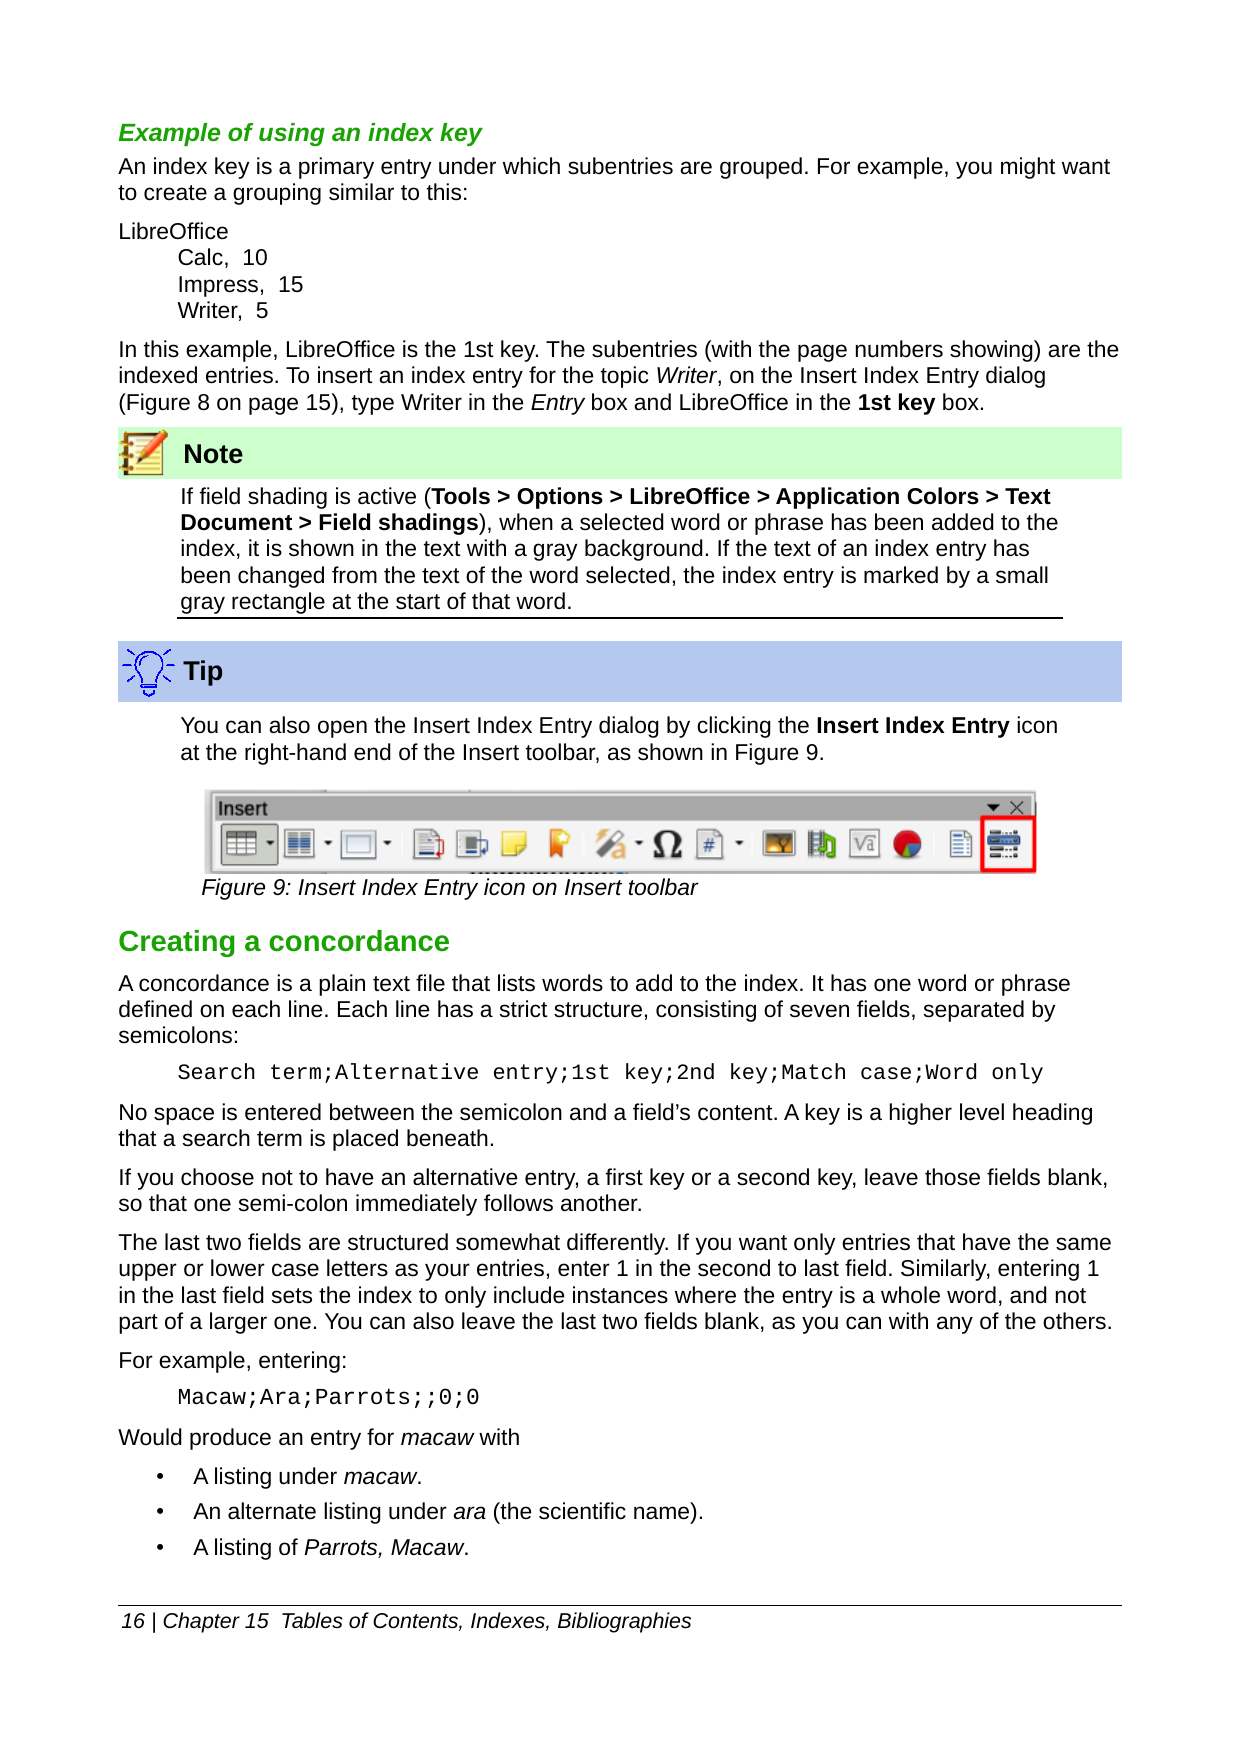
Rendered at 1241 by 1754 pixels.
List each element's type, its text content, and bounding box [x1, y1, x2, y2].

subtitle Creating a concordance [118, 924, 1122, 958]
text You can also open the Insert Index Entry dialog by clicking the Insert Index Entry icon at the right-hand end of the Insert toolbar, as shown in Figure 9. [177, 709, 1063, 768]
text In this example, LibreOffice is the 1st key. The subentries (with the page numbers showing) are the indexed entries. To insert an index entry for the topic Writer, on the Insert Index Entry dialog (Figure 8 on page 15), type Writer in the Entry box and LibreOffice in the 1st key box. [118, 336, 1122, 415]
text Macaw;Ara;Parrots;;0;0 [177, 1386, 1122, 1412]
picture [119, 641, 179, 701]
list A listing of Parrots, Macaw. [156, 1533, 1122, 1560]
list A listing under macaw. [156, 1463, 1122, 1489]
text An index key is a primary entry under which subentries are grouped. For example, you might want to create a grouping similar to this: [118, 153, 1122, 206]
text No space is entered between the semicolon and a field’s content. A key is a higher level heading that a search term is placed beneath. [118, 1098, 1122, 1151]
picture [203, 788, 1037, 874]
text If you choose not to have an alternative entry, a first key or a second key, leave those fields blank, so that one semi-colon immediately follows another. [118, 1164, 1122, 1216]
text The last two fields are structured somewhat differently. If you want only entries that have the same upper or lower case letters as your entries, enter 1 in the second to last field. Similarly, entering 1 in the last field sets the index to only include instances where the entry is a whole word, and not part of a larger one. You can also leave the last two fields blank, as you can with any of the others. [118, 1229, 1122, 1334]
text Impress, 15 [177, 271, 1122, 297]
text Would produce an entry for macaw with [118, 1424, 1122, 1451]
subtitle Tip [118, 641, 1122, 702]
text Calc, 10 [177, 244, 1122, 271]
text If field shading is active (Tools > Options > LibreOffice > Application Colors > Text Document > Field shadings), when a selected word or phrase has been added to the index, it is shown in the text with a gray background. If the text of an index entry has been changed from the text of the word selected, the index entry is marked by a small gray rectangle at the start of that word. [177, 479, 1063, 617]
list An alternate listing under ara (the scientific name). [156, 1498, 1122, 1524]
text LibreOffice [118, 218, 1122, 244]
subtitle Example of using an index key [118, 118, 1122, 147]
text For example, entering: [118, 1347, 1122, 1373]
subtitle Note [118, 427, 1122, 479]
text Figure 9: Insert Index Entry icon on Insert toolbar [201, 789, 1039, 900]
text Writer, 5 [177, 297, 1122, 323]
picture [119, 428, 170, 479]
text A concordance is a plain text file that lists words to add to the index. It has one word or phrase defined on each line. Each line has a strict structure, consisting of seven fields, separated by semicolons: [118, 970, 1122, 1049]
text Search term;Alternative entry;1st key;2nd key;Match case;Word only [177, 1061, 1122, 1086]
